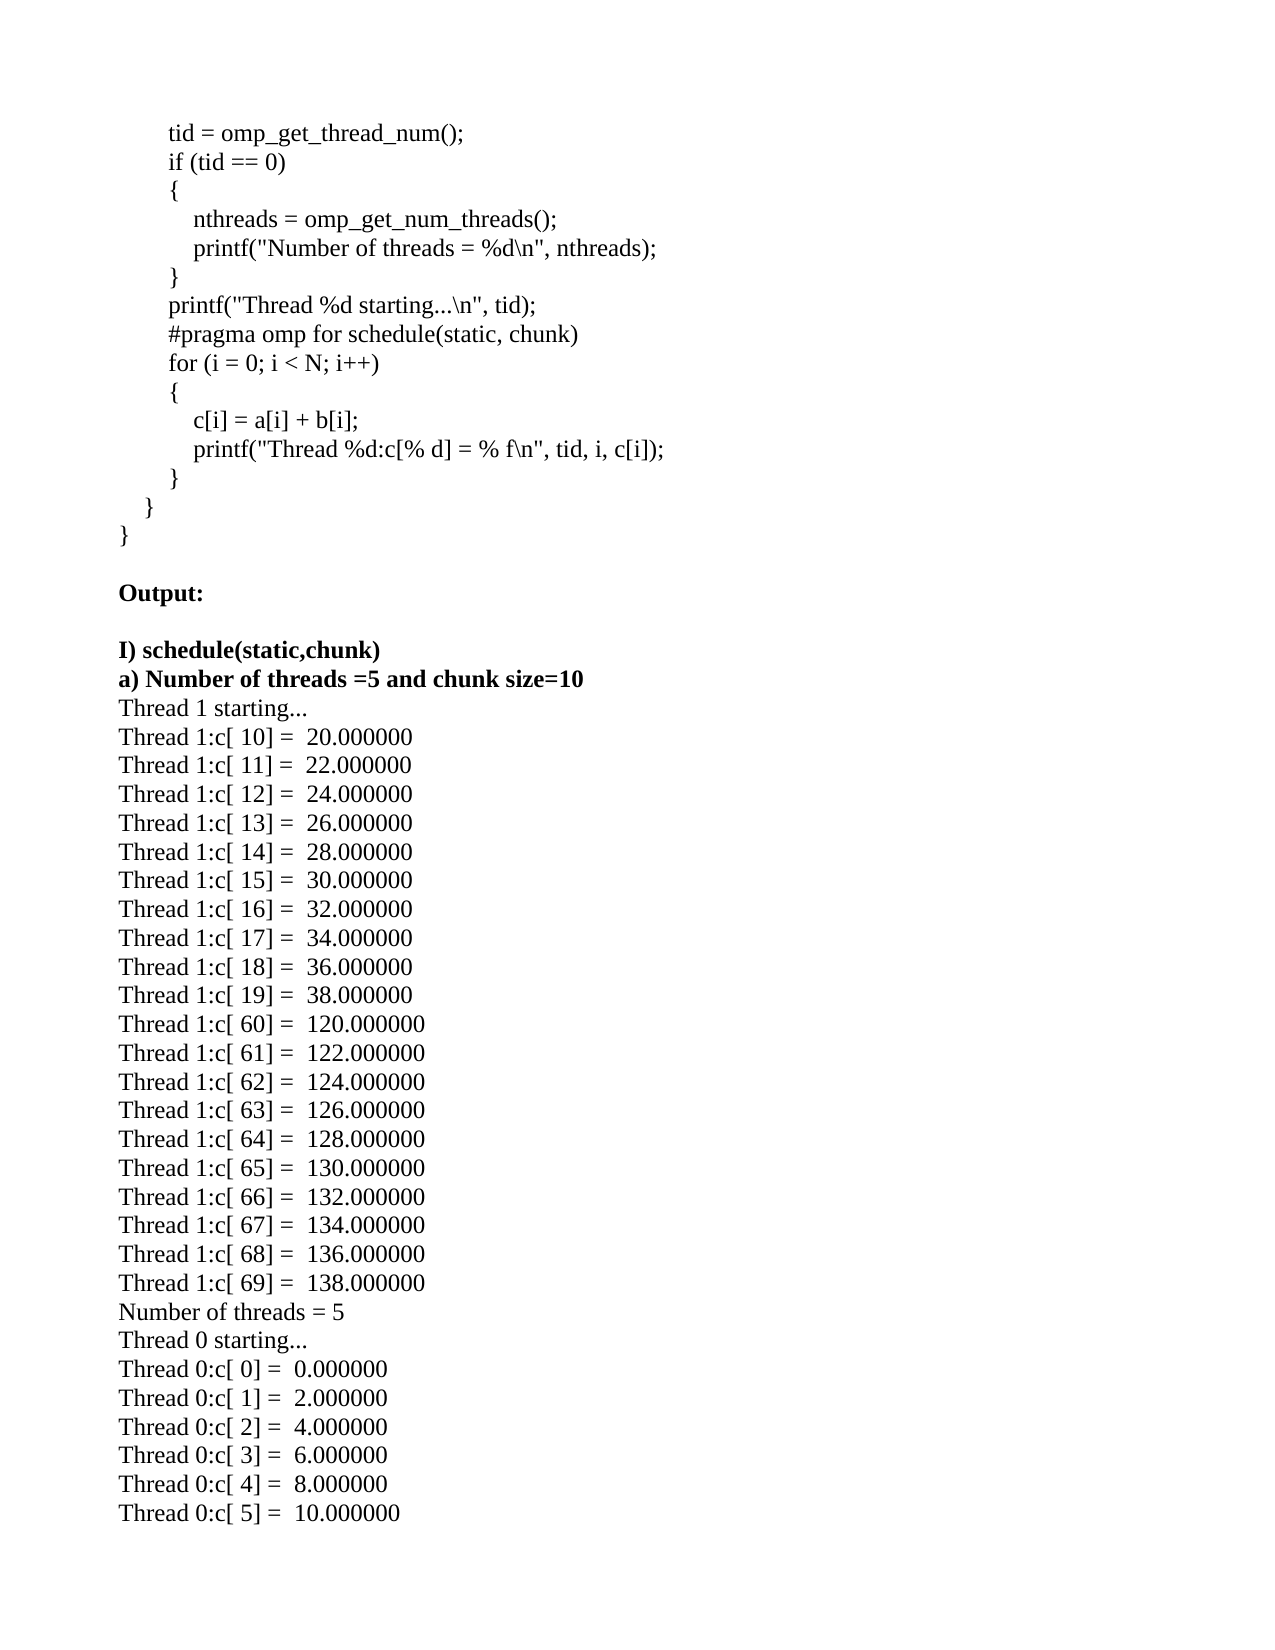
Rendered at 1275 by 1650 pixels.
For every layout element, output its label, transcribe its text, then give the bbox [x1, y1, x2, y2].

text Thread 1:c[ 16] = 32.000000 [118, 894, 1157, 923]
text } [118, 262, 1157, 291]
text tid = omp_get_thread_num(); [118, 118, 1157, 147]
text Thread 1:c[ 62] = 124.000000 [118, 1067, 1157, 1096]
text Thread 1:c[ 19] = 38.000000 [118, 981, 1157, 1009]
text nthreads = omp_get_num_threads(); [118, 204, 1157, 233]
text Thread 1:c[ 68] = 136.000000 [118, 1239, 1157, 1268]
text Thread 1:c[ 11] = 22.000000 [118, 751, 1157, 779]
text printf("Thread %d starting...\n", tid); [118, 291, 1157, 319]
text Thread 1:c[ 61] = 122.000000 [118, 1038, 1157, 1067]
text Thread 1:c[ 65] = 130.000000 [118, 1153, 1157, 1182]
text } [118, 521, 1157, 549]
text Thread 1:c[ 66] = 132.000000 [118, 1182, 1157, 1211]
text Thread 0:c[ 3] = 6.000000 [118, 1441, 1157, 1469]
text c[i] = a[i] + b[i]; [118, 406, 1157, 434]
text Thread 1:c[ 17] = 34.000000 [118, 923, 1157, 952]
text } [118, 463, 1157, 492]
text Thread 1:c[ 64] = 128.000000 [118, 1124, 1157, 1153]
text Output: [118, 578, 1157, 607]
text Thread 1:c[ 18] = 36.000000 [118, 952, 1157, 981]
text a) Number of threads =5 and chunk size=10 [118, 664, 1157, 693]
text Thread 1:c[ 12] = 24.000000 [118, 779, 1157, 808]
text Thread 0:c[ 4] = 8.000000 [118, 1469, 1157, 1498]
text printf("Thread %d:c[% d] = % f\n", tid, i, c[i]); [118, 434, 1157, 463]
text Number of threads = 5 [118, 1297, 1157, 1326]
text Thread 1:c[ 14] = 28.000000 [118, 837, 1157, 866]
text Thread 1:c[ 10] = 20.000000 [118, 722, 1157, 751]
text Thread 1:c[ 15] = 30.000000 [118, 866, 1157, 894]
text #pragma omp for schedule(static, chunk) [118, 319, 1157, 348]
text Thread 0:c[ 5] = 10.000000 [118, 1498, 1157, 1527]
text { [118, 176, 1157, 204]
text Thread 0:c[ 2] = 4.000000 [118, 1412, 1157, 1441]
text { [118, 377, 1157, 406]
text Thread 1:c[ 69] = 138.000000 [118, 1268, 1157, 1297]
text if (tid == 0) [118, 147, 1157, 176]
text Thread 1:c[ 67] = 134.000000 [118, 1211, 1157, 1239]
text Thread 1:c[ 13] = 26.000000 [118, 808, 1157, 837]
text Thread 1 starting... [118, 693, 1157, 722]
text Thread 0:c[ 0] = 0.000000 [118, 1354, 1157, 1383]
text Thread 1:c[ 63] = 126.000000 [118, 1096, 1157, 1124]
text Thread 0:c[ 1] = 2.000000 [118, 1383, 1157, 1412]
text for (i = 0; i < N; i++) [118, 348, 1157, 377]
text Thread 0 starting... [118, 1326, 1157, 1354]
text Thread 1:c[ 60] = 120.000000 [118, 1009, 1157, 1038]
text I) schedule(static,chunk) [118, 636, 1157, 664]
text printf("Number of threads = %d\n", nthreads); [118, 233, 1157, 262]
text } [118, 492, 1157, 521]
